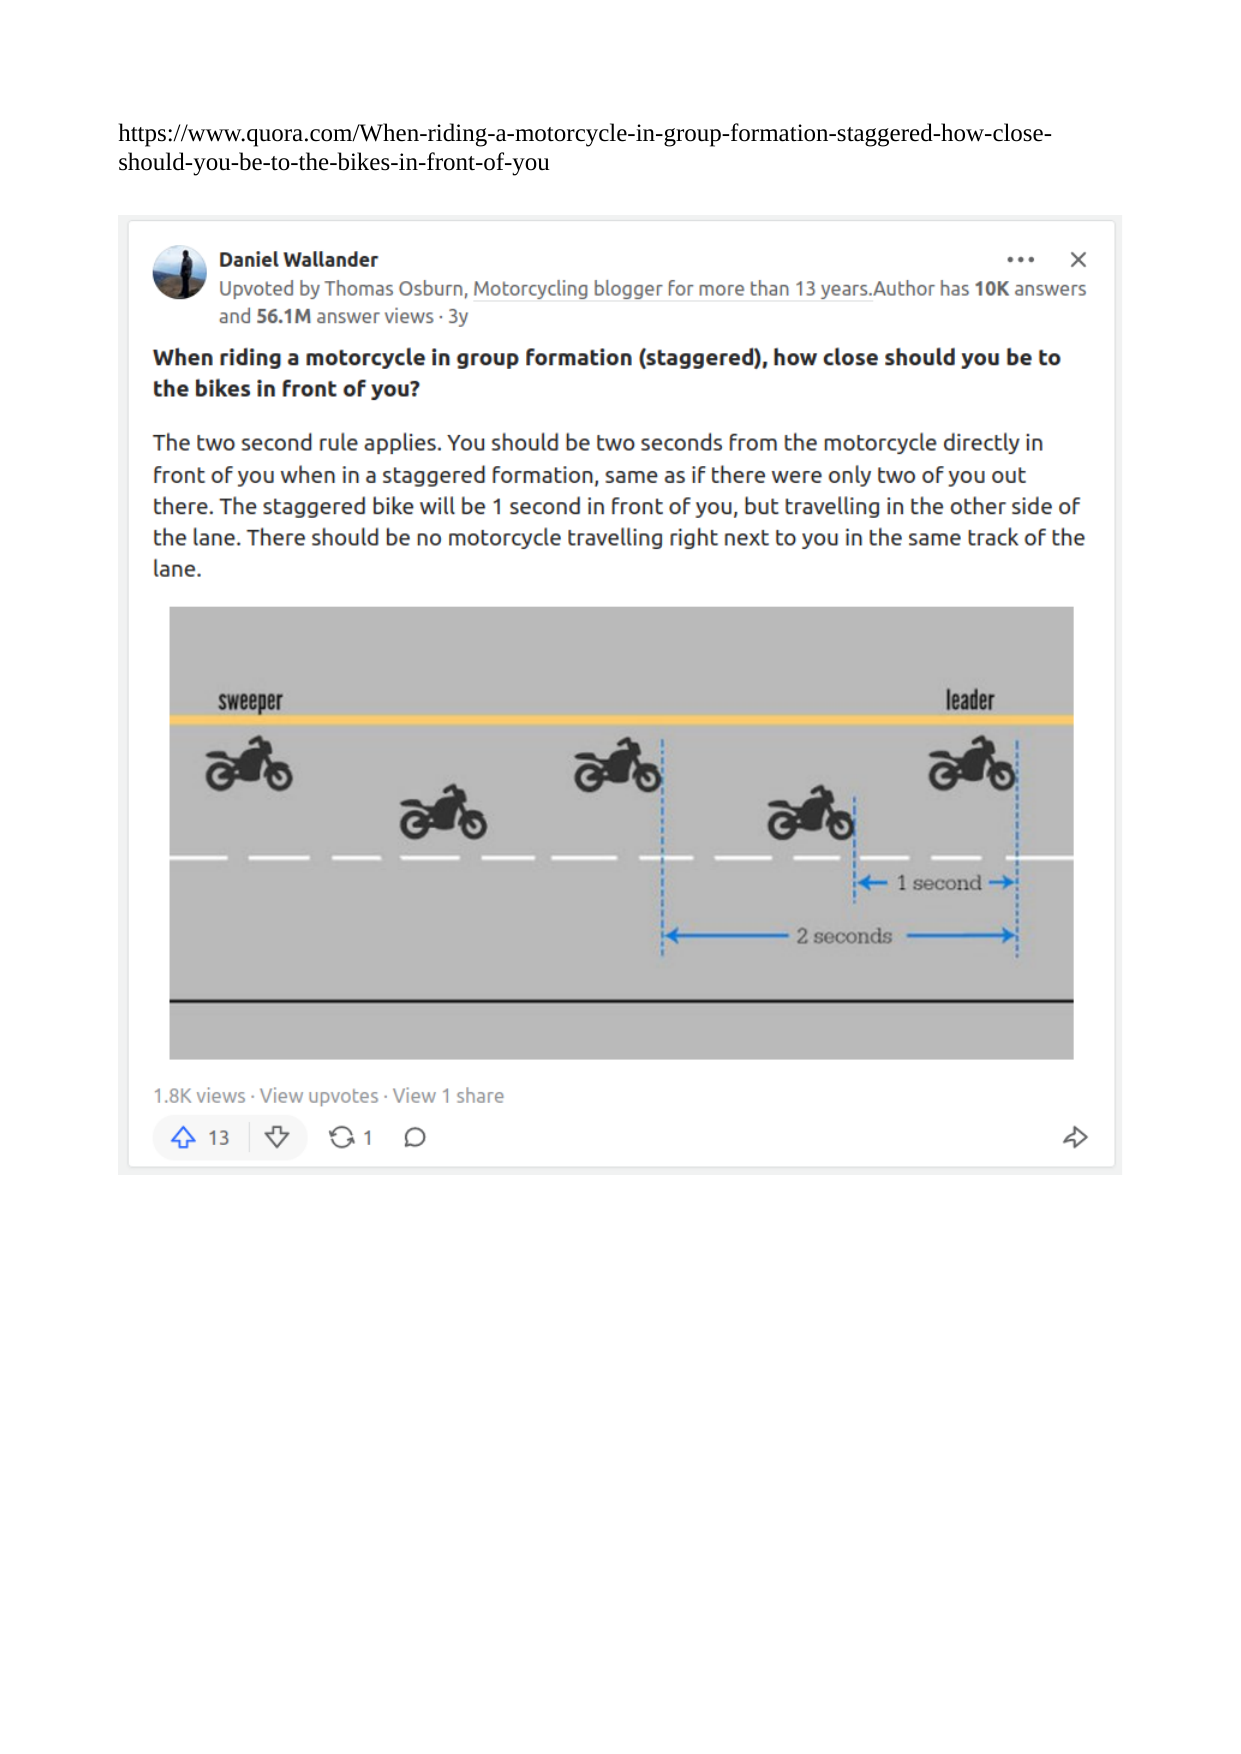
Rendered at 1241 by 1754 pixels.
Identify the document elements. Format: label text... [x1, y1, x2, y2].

text https://www.quora.com/When-riding-a-motorcycle-in-group-formation-staggered-how-close-should-you-be-to-the-bikes-in-front-of-you [118, 118, 1122, 176]
picture [118, 215, 1123, 1175]
